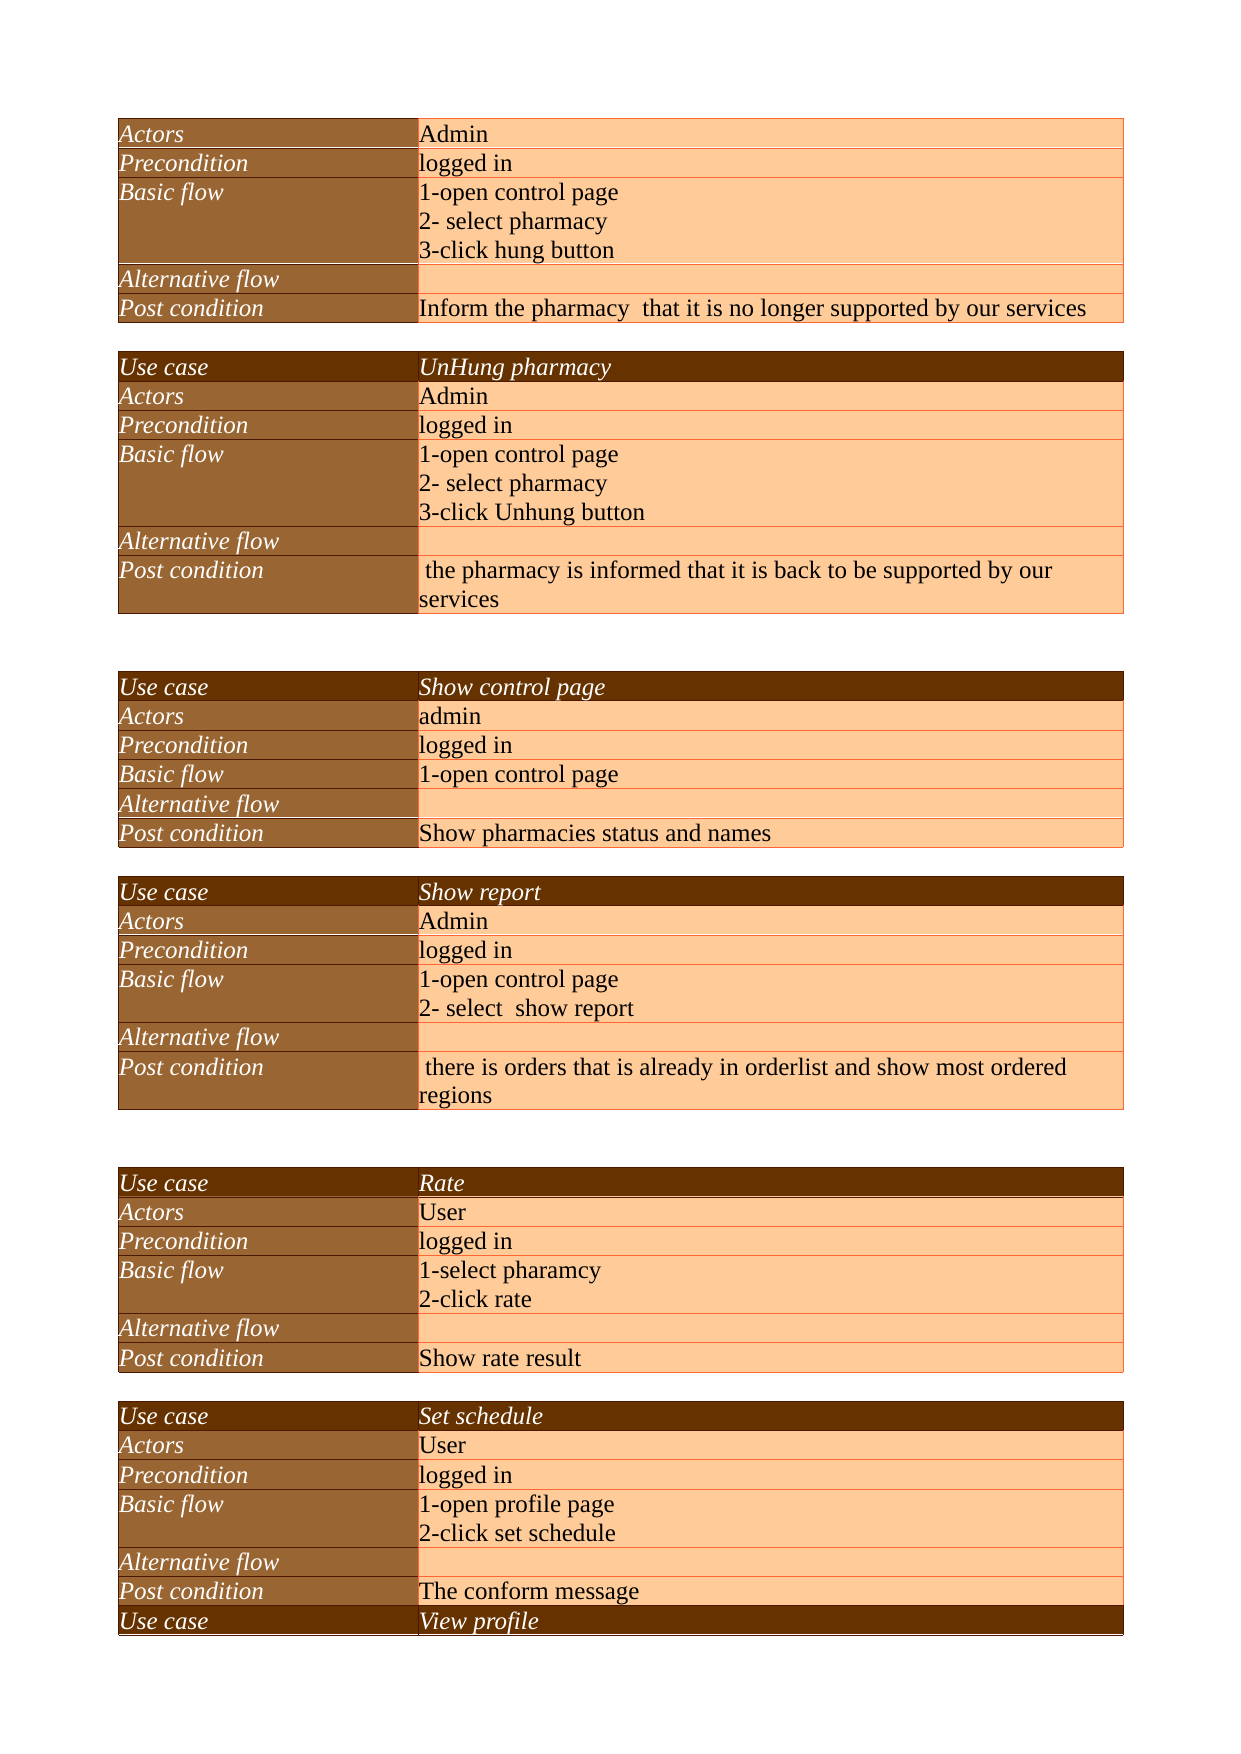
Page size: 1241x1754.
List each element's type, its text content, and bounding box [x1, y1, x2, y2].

table_cell [419, 265, 1123, 293]
table_cell logged in [419, 1227, 1123, 1255]
table_header Use case [119, 672, 418, 700]
table_cell logged in [419, 731, 1123, 759]
table_cell Alternative flow [119, 265, 418, 293]
table_cell Admin [419, 906, 1123, 934]
table_header Use case [119, 1402, 418, 1430]
table_cell Post condition [119, 1343, 418, 1372]
table_cell [419, 1548, 1123, 1576]
table_cell Precondition [119, 411, 418, 439]
table_cell Post condition [119, 556, 418, 613]
table_cell 1-select pharamcy 2-click rate [419, 1256, 1123, 1313]
table_cell 1-open control page 2- select pharmacy 3-click hung button [419, 178, 1123, 263]
table_cell Basic flow [119, 440, 418, 526]
table_cell User [419, 1198, 1123, 1226]
table_cell 1-open control page [419, 760, 1123, 788]
table_header Set schedule [419, 1402, 1123, 1430]
table_cell Actors [119, 1198, 418, 1226]
table_cell [419, 1023, 1123, 1051]
table_cell 1-open profile page 2-click set schedule [419, 1490, 1123, 1547]
table_header Use case [119, 1168, 418, 1196]
table_cell Basic flow [119, 178, 418, 263]
table_cell Use case [119, 1606, 418, 1634]
table_cell Precondition [119, 936, 418, 964]
table_cell View profile [419, 1606, 1123, 1634]
table_cell Show pharmacies status and names [419, 819, 1123, 847]
table_cell Basic flow [119, 965, 418, 1022]
table_header Show control page [419, 672, 1123, 700]
table_header Rate [419, 1168, 1123, 1196]
table_cell Basic flow [119, 1490, 418, 1547]
table_cell The conform message [419, 1577, 1123, 1605]
table_cell Basic flow [119, 1256, 418, 1313]
table_cell Post condition [119, 1577, 418, 1605]
table_cell the pharmacy is informed that it is back to be supported by our services [419, 556, 1123, 613]
table_cell 1-open control page 2- select pharmacy 3-click Unhung button [419, 440, 1123, 526]
table_cell Actors [119, 382, 418, 410]
table_header Use case [119, 877, 418, 905]
table_cell Actors [119, 119, 418, 147]
table_cell [419, 527, 1123, 555]
table_header Show report [419, 877, 1123, 905]
table_header Use case [119, 352, 418, 381]
table_cell [419, 789, 1123, 817]
table_cell Inform the pharmacy that it is no longer supported by our services [419, 294, 1123, 322]
table_cell Post condition [119, 1052, 418, 1109]
table_cell Basic flow [119, 760, 418, 788]
table_cell Alternative flow [119, 1023, 418, 1051]
table_cell Post condition [119, 294, 418, 322]
table_cell Precondition [119, 1460, 418, 1489]
table_cell Alternative flow [119, 1314, 418, 1342]
table_cell 1-open control page 2- select show report [419, 965, 1123, 1022]
table_cell Alternative flow [119, 789, 418, 817]
table_cell Actors [119, 906, 418, 934]
table_cell there is orders that is already in orderlist and show most ordered regions [419, 1052, 1123, 1109]
table_header UnHung pharmacy [419, 352, 1123, 381]
table_cell Alternative flow [119, 1548, 418, 1576]
table_cell logged in [419, 149, 1123, 177]
table_cell logged in [419, 936, 1123, 964]
table_cell Precondition [119, 1227, 418, 1255]
table_cell admin [419, 701, 1123, 730]
table_cell User [419, 1431, 1123, 1459]
table_cell Precondition [119, 731, 418, 759]
table_cell Actors [119, 1431, 418, 1459]
table_cell Precondition [119, 149, 418, 177]
table_cell Alternative flow [119, 527, 418, 555]
table_cell Admin [419, 382, 1123, 410]
table_cell logged in [419, 411, 1123, 439]
table_cell Actors [119, 701, 418, 730]
table_cell Show rate result [419, 1343, 1123, 1372]
table_cell Post condition [119, 819, 418, 847]
table_cell Admin [419, 119, 1123, 147]
table_cell [419, 1314, 1123, 1342]
table_cell logged in [419, 1460, 1123, 1489]
